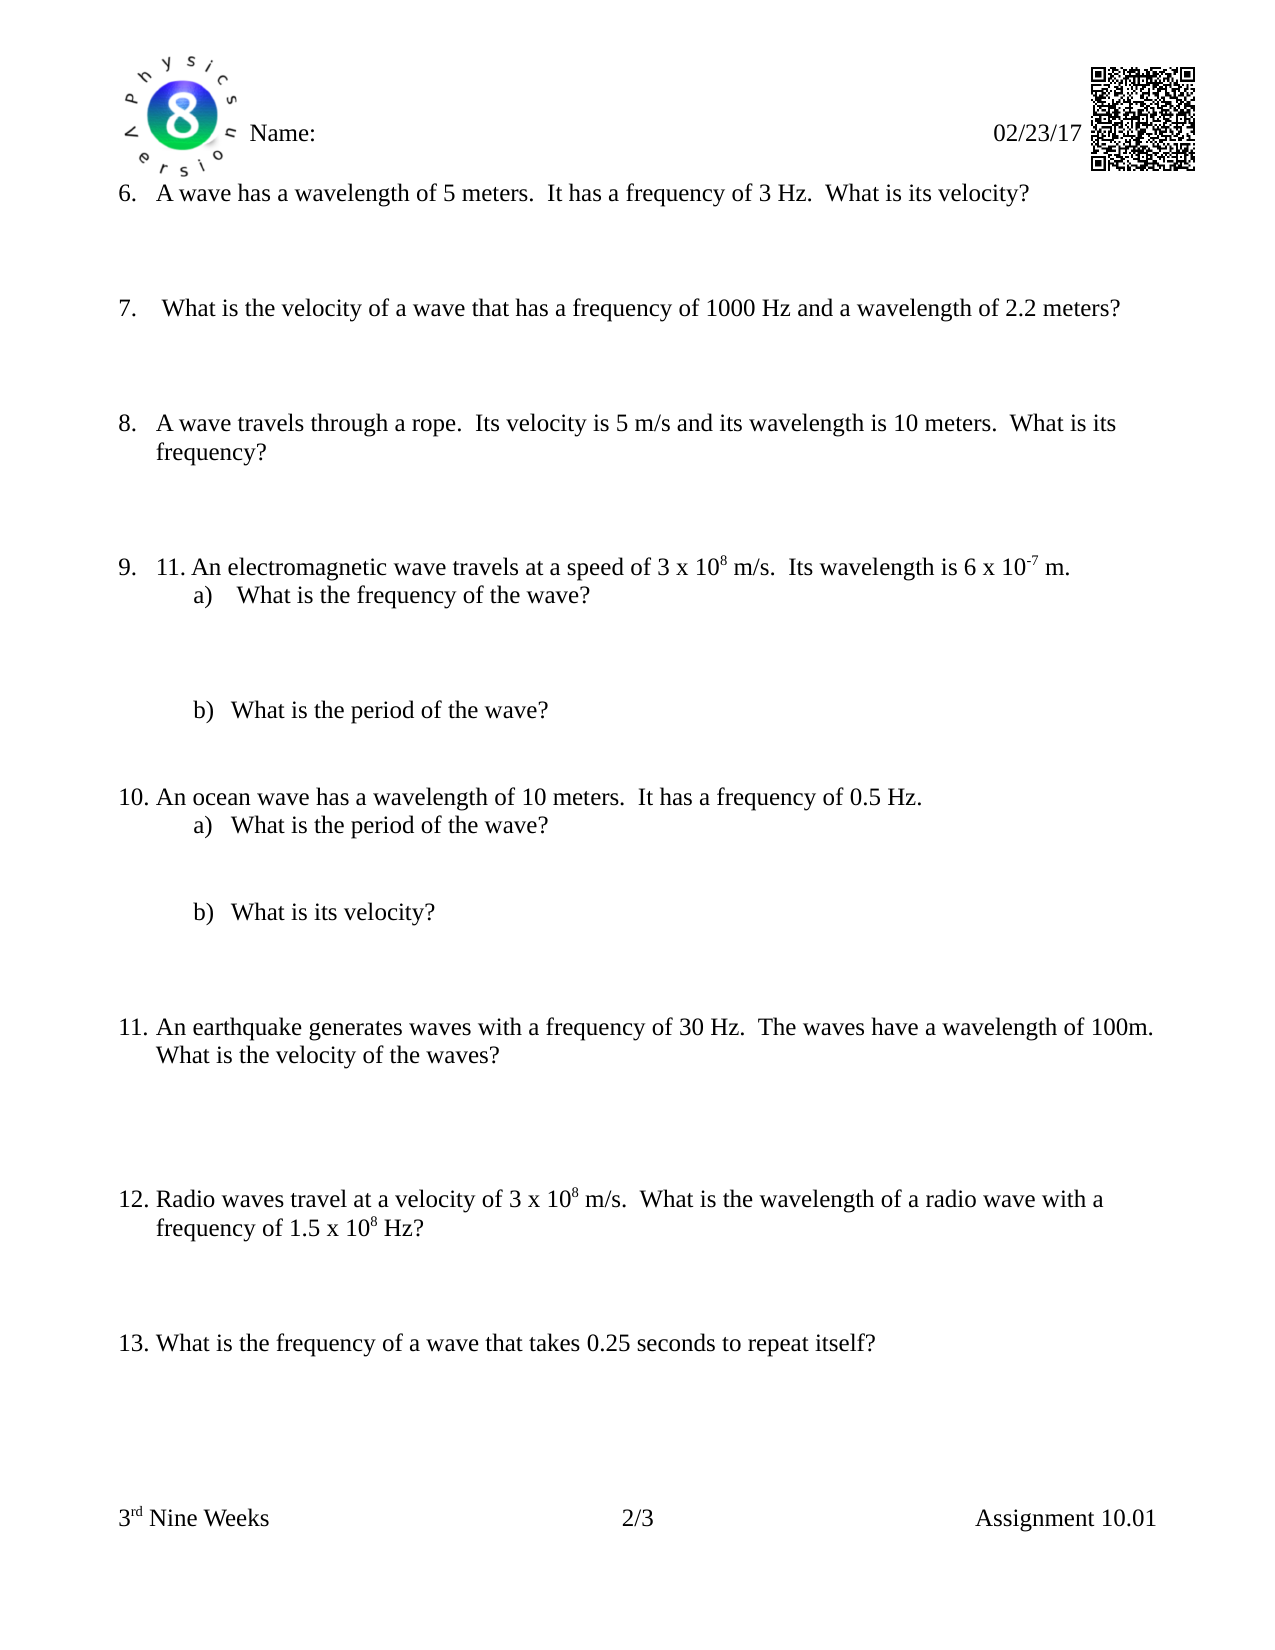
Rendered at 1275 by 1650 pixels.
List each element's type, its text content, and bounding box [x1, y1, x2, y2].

list A wave has a wavelength of 5 meters. It has a frequency of 3 Hz. What is its velocity? [118, 176, 1157, 207]
list A wave travels through a rope. Its velocity is 5 m/s and its wavelength is 10 meters. What is its frequency? [118, 408, 1157, 466]
list What is the frequency of the wave? [193, 581, 1157, 609]
picture [1082, 58, 1203, 179]
list What is its velocity? [193, 897, 1157, 926]
list An earthquake generates waves with a frequency of 30 Hz. The waves have a wavelength of 100m. What is the velocity of the waves? [118, 1012, 1157, 1069]
list What is the period of the wave? [193, 696, 1157, 724]
list What is the velocity of a wave that has a frequency of 1000 Hz and a wavelength of 2.2 meters? [118, 293, 1157, 322]
list 11. An electromagnetic wave travels at a speed of 3 x 108 m/s. Its wavelength is 6 x 10-7 m. [118, 552, 1157, 581]
picture [124, 56, 237, 177]
list An ocean wave has a wavelength of 10 meters. It has a frequency of 0.5 Hz. [118, 782, 1157, 811]
list Radio waves travel at a velocity of 3 x 108 m/s. What is the wavelength of a radio wave with a frequency of 1.5 x 108 Hz? [118, 1184, 1157, 1242]
list What is the period of the wave? [193, 811, 1157, 839]
list What is the frequency of a wave that takes 0.25 seconds to repeat itself? [118, 1328, 1157, 1357]
